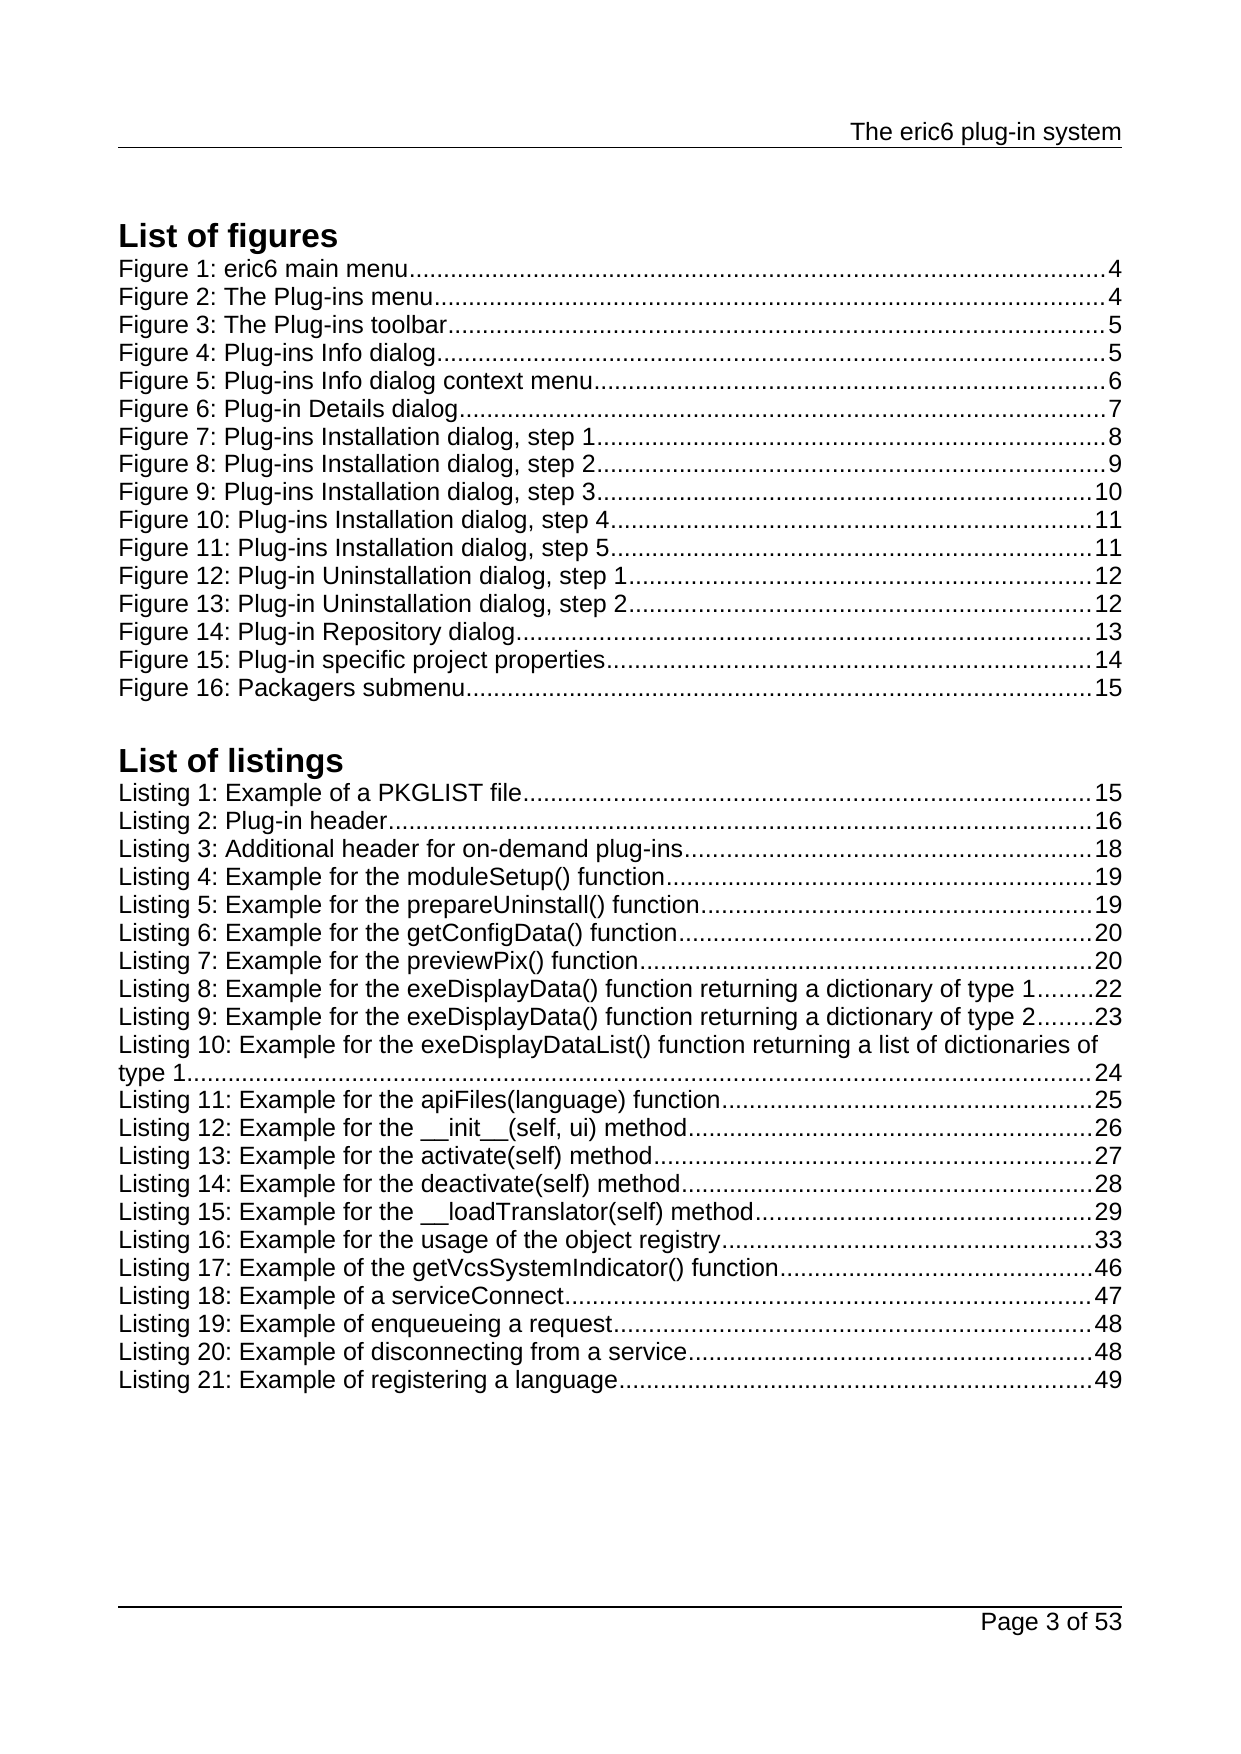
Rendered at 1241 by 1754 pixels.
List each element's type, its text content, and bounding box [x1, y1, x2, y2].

text Figure 13: Plug-in Uninstallation dialog, step 2 12 [118, 590, 1122, 618]
text Listing 17: Example of the getVcsSystemIndicator() function 46 [118, 1254, 1122, 1282]
text Listing 14: Example for the deactivate(self) method 28 [118, 1170, 1122, 1198]
subtitle List of listings [118, 742, 1122, 779]
text Figure 16: Packagers submenu 15 [118, 673, 1122, 701]
text Listing 9: Example for the exeDisplayData() function returning a dictionary of type 2 23 [118, 1002, 1122, 1030]
text Listing 4: Example for the moduleSetup() function 19 [118, 863, 1122, 891]
text Figure 15: Plug-in specific project properties 14 [118, 646, 1122, 673]
text Figure 14: Plug-in Repository dialog 13 [118, 618, 1122, 646]
text Listing 2: Plug-in header 16 [118, 807, 1122, 835]
text Figure 2: The Plug-ins menu 4 [118, 283, 1122, 311]
text Listing 19: Example of enqueueing a request 48 [118, 1309, 1122, 1337]
text Listing 3: Additional header for on-demand plug-ins 18 [118, 835, 1122, 863]
text Listing 11: Example for the apiFiles(language) function 25 [118, 1086, 1122, 1114]
text Listing 16: Example for the usage of the object registry 33 [118, 1226, 1122, 1254]
text Listing 7: Example for the previewPix() function 20 [118, 947, 1122, 974]
text Listing 12: Example for the __init__(self, ui) method 26 [118, 1114, 1122, 1142]
text Listing 15: Example for the __loadTranslator(self) method 29 [118, 1198, 1122, 1226]
text Listing 1: Example of a PKGLIST file 15 [118, 779, 1122, 807]
text Listing 13: Example for the activate(self) method 27 [118, 1142, 1122, 1170]
text Figure 1: eric6 main menu 4 [118, 255, 1122, 283]
text Figure 9: Plug-ins Installation dialog, step 3 10 [118, 478, 1122, 506]
text Listing 6: Example for the getConfigData() function 20 [118, 919, 1122, 947]
text Figure 10: Plug-ins Installation dialog, step 4 11 [118, 506, 1122, 534]
subtitle List of figures [118, 217, 1122, 255]
text Figure 4: Plug-ins Info dialog 5 [118, 338, 1122, 366]
text Listing 5: Example for the prepareUninstall() function 19 [118, 891, 1122, 919]
text Listing 20: Example of disconnecting from a service 48 [118, 1337, 1122, 1365]
text Figure 11: Plug-ins Installation dialog, step 5 11 [118, 534, 1122, 562]
text Listing 21: Example of registering a language 49 [118, 1365, 1122, 1393]
text Listing 8: Example for the exeDisplayData() function returning a dictionary of type 1 22 [118, 974, 1122, 1002]
text Figure 7: Plug-ins Installation dialog, step 1 8 [118, 422, 1122, 450]
text Figure 8: Plug-ins Installation dialog, step 2 9 [118, 450, 1122, 478]
text Figure 6: Plug-in Details dialog 7 [118, 394, 1122, 422]
text Listing 18: Example of a serviceConnect 47 [118, 1282, 1122, 1309]
text Figure 12: Plug-in Uninstallation dialog, step 1 12 [118, 562, 1122, 590]
text Listing 10: Example for the exeDisplayDataList() function returning a list of dictionaries of type 1 24 [118, 1030, 1122, 1086]
text Figure 5: Plug-ins Info dialog context menu 6 [118, 366, 1122, 394]
text Figure 3: The Plug-ins toolbar 5 [118, 311, 1122, 338]
